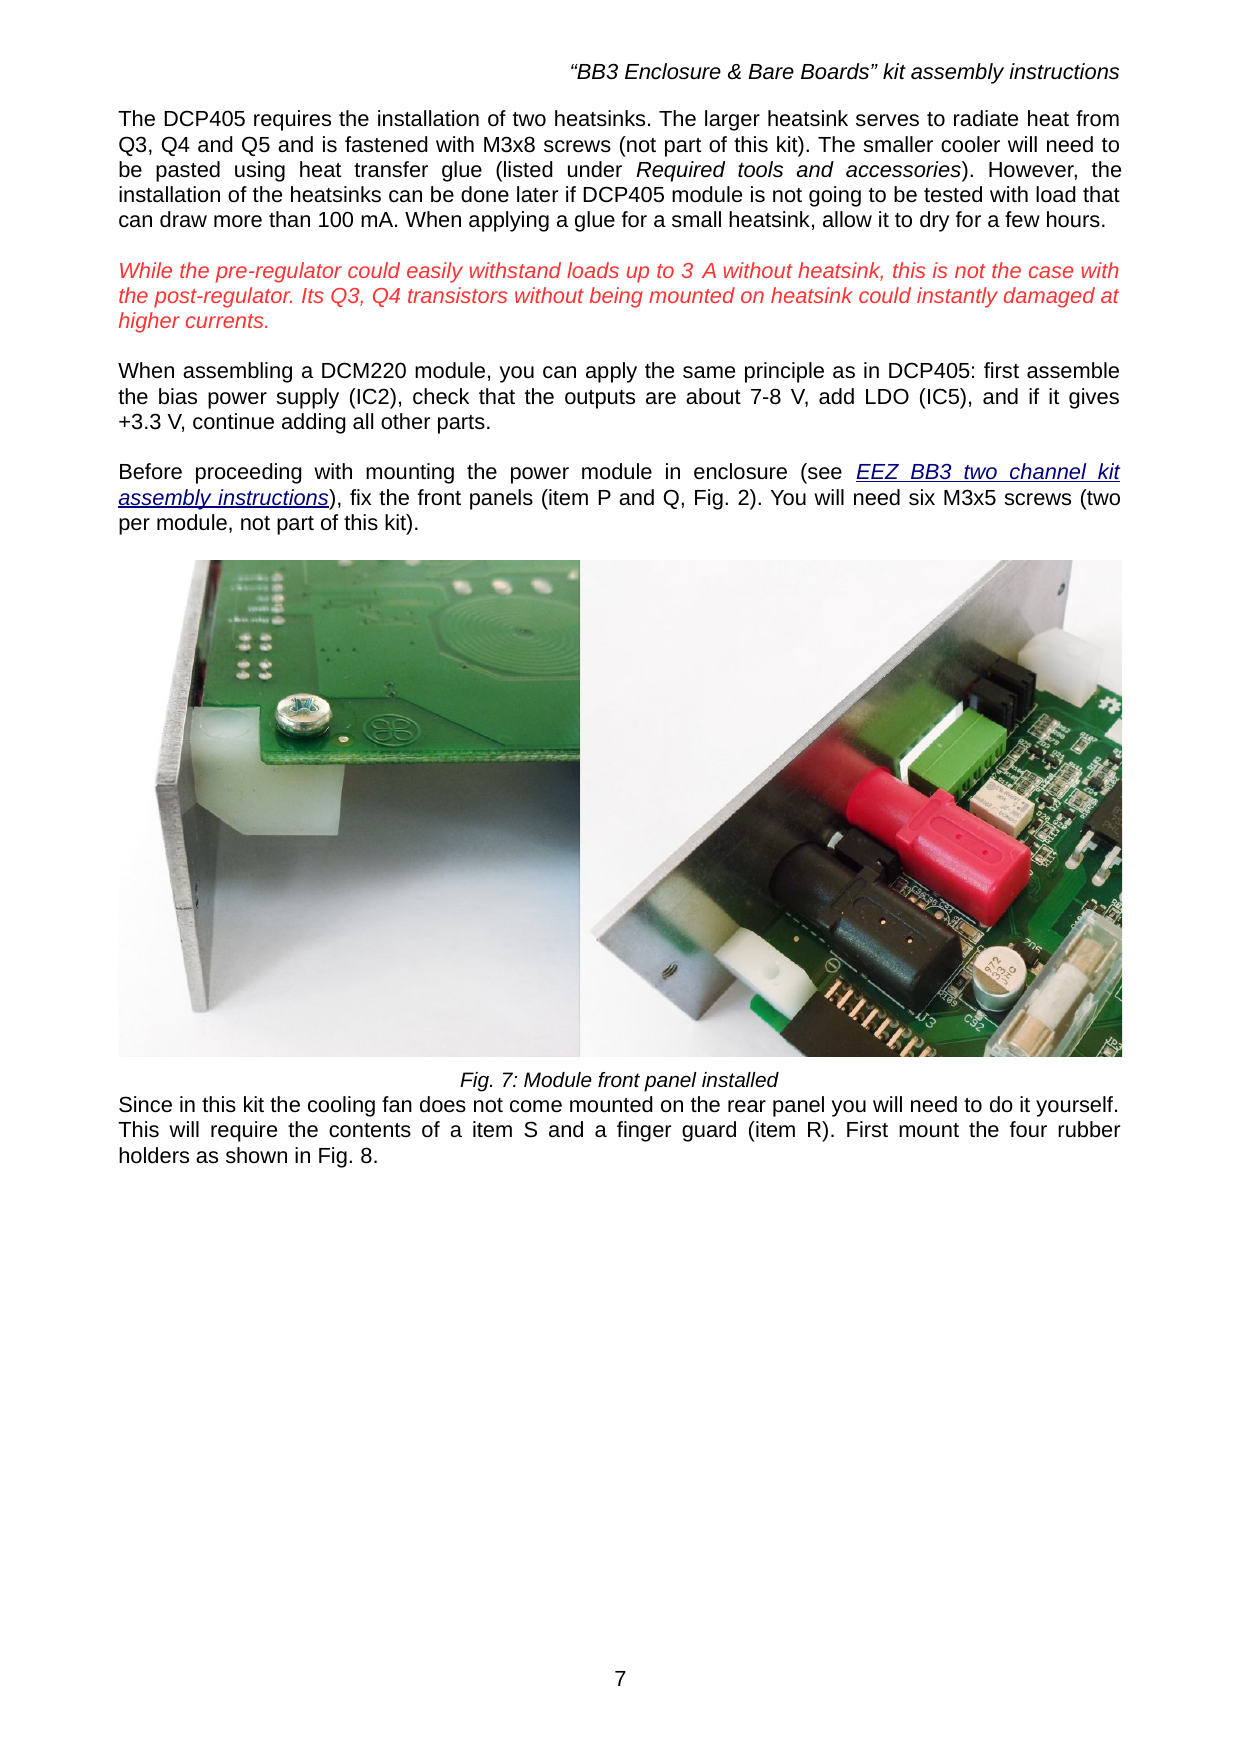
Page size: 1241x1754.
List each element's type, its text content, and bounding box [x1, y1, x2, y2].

text The DCP405 requires the installation of two heatsinks. The larger heatsink serves to radiate heat from Q3, Q4 and Q5 and is fastened with M3x8 screws (not part of this kit). The smaller cooler will need to be pasted using heat transfer glue (listed under Required tools and accessories). However, the installation of the heatsinks can be done later if DCP405 module is not going to be tested with load that can draw more than 100 mA. When applying a glue for a small heatsink, allow it to dry for a few hours. [118, 106, 1122, 232]
text Fig. 7: Module front panel installed [118, 1057, 1122, 1092]
text When assembling a DCM220 module, you can apply the same principle as in DCP405: first assemble the bias power supply (IC2), check that the outputs are about 7-8 V, add LDO (IC5), and if it gives +3.3 V, continue adding all other parts. [118, 358, 1122, 434]
picture [118, 560, 1123, 1057]
text While the pre-regulator could easily withstand loads up to 3 A without heatsink, this is not the case with the post-regulator. Its Q3, Q4 transistors without being mounted on heatsink could instantly damaged at higher currents. [118, 257, 1122, 333]
text Since in this kit the cooling fan does not come mounted on the rear panel you will need to do it yourself. This will require the contents of a item S and a finger guard (item R). First mount the four rubber holders as shown in Fig. 8. [118, 1092, 1122, 1168]
text Before proceeding with mounting the power module in enclosure (see EEZ BB3 two channel kit assembly instructions), fix the front panels (item P and Q, Fig. 2). You will need six M3x5 screws (two per module, not part of this kit). [118, 459, 1122, 535]
